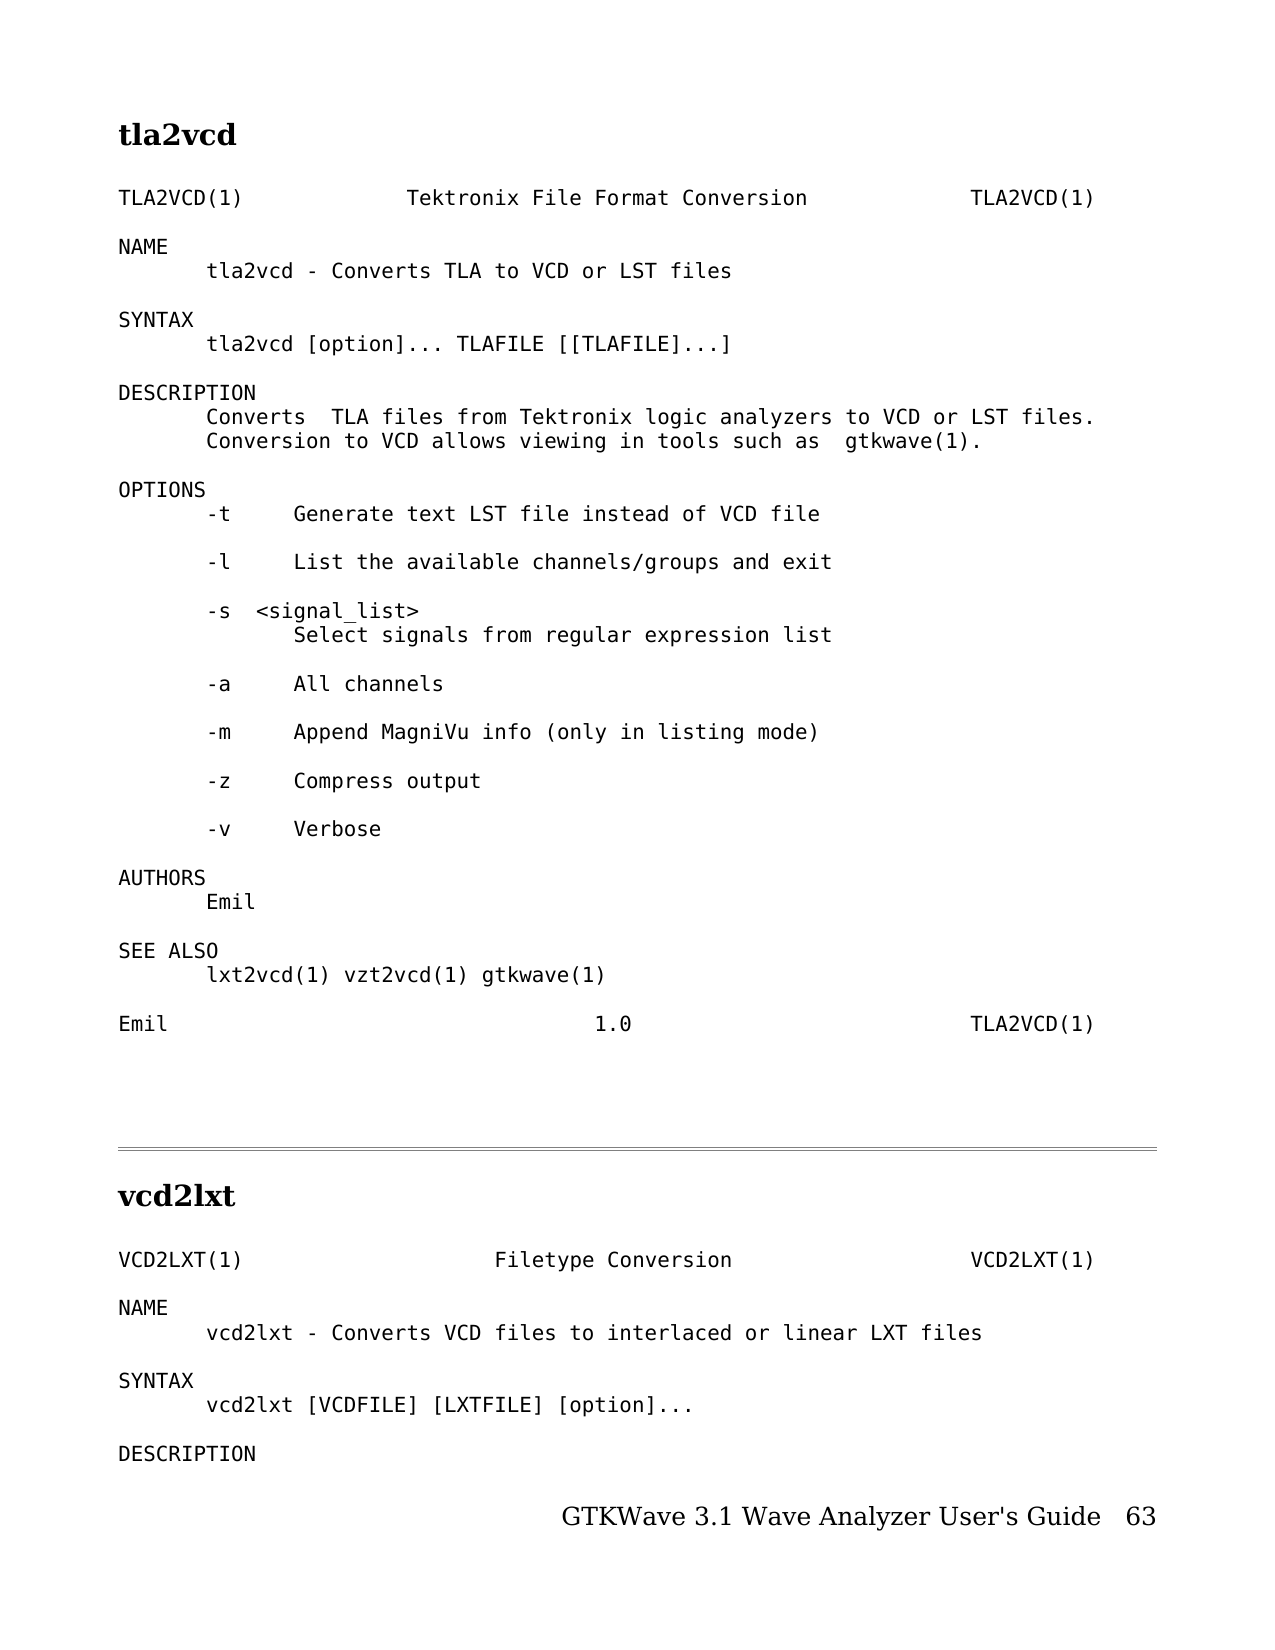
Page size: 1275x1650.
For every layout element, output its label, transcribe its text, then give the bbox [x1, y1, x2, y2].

text Emil 1.0 TLA2VCD(1) [118, 1012, 1157, 1036]
text DESCRIPTION [118, 1442, 1157, 1466]
text vcd2lxt [VCDFILE] [LXTFILE] [option]... [118, 1393, 1157, 1418]
text vcd2lxt - Converts VCD files to interlaced or linear LXT files [118, 1321, 1157, 1345]
text OPTIONS [118, 478, 1157, 502]
text vcd2lxt [118, 1179, 1157, 1213]
text Emil [118, 890, 1157, 914]
text SEE ALSO [118, 939, 1157, 963]
text -v Verbose [118, 817, 1157, 842]
text SYNTAX [118, 1369, 1157, 1393]
text -l List the available channels/groups and exit [118, 550, 1157, 575]
text DESCRIPTION [118, 381, 1157, 405]
text tla2vcd [118, 118, 1157, 152]
text -z Compress output [118, 769, 1157, 793]
text VCD2LXT(1) Filetype Conversion VCD2LXT(1) [118, 1248, 1157, 1272]
text TLA2VCD(1) Tektronix File Format Conversion TLA2VCD(1) [118, 186, 1157, 211]
text -m Append MagniVu info (only in listing mode) [118, 720, 1157, 744]
text tla2vcd - Converts TLA to VCD or LST files [118, 259, 1157, 283]
text NAME [118, 1296, 1157, 1321]
text -a All channels [118, 672, 1157, 696]
text lxt2vcd(1) vzt2vcd(1) gtkwave(1) [118, 963, 1157, 987]
text NAME [118, 235, 1157, 259]
text -t Generate text LST file instead of VCD file [118, 502, 1157, 526]
text Select signals from regular expression list [118, 623, 1157, 647]
text SYNTAX [118, 308, 1157, 332]
text Conversion to VCD allows viewing in tools such as gtkwave(1). [118, 429, 1157, 453]
text tla2vcd [option]... TLAFILE [[TLAFILE]...] [118, 332, 1157, 356]
text -s <signal_list> [118, 599, 1157, 623]
text AUTHORS [118, 866, 1157, 890]
text Converts TLA files from Tektronix logic analyzers to VCD or LST files. [118, 405, 1157, 429]
